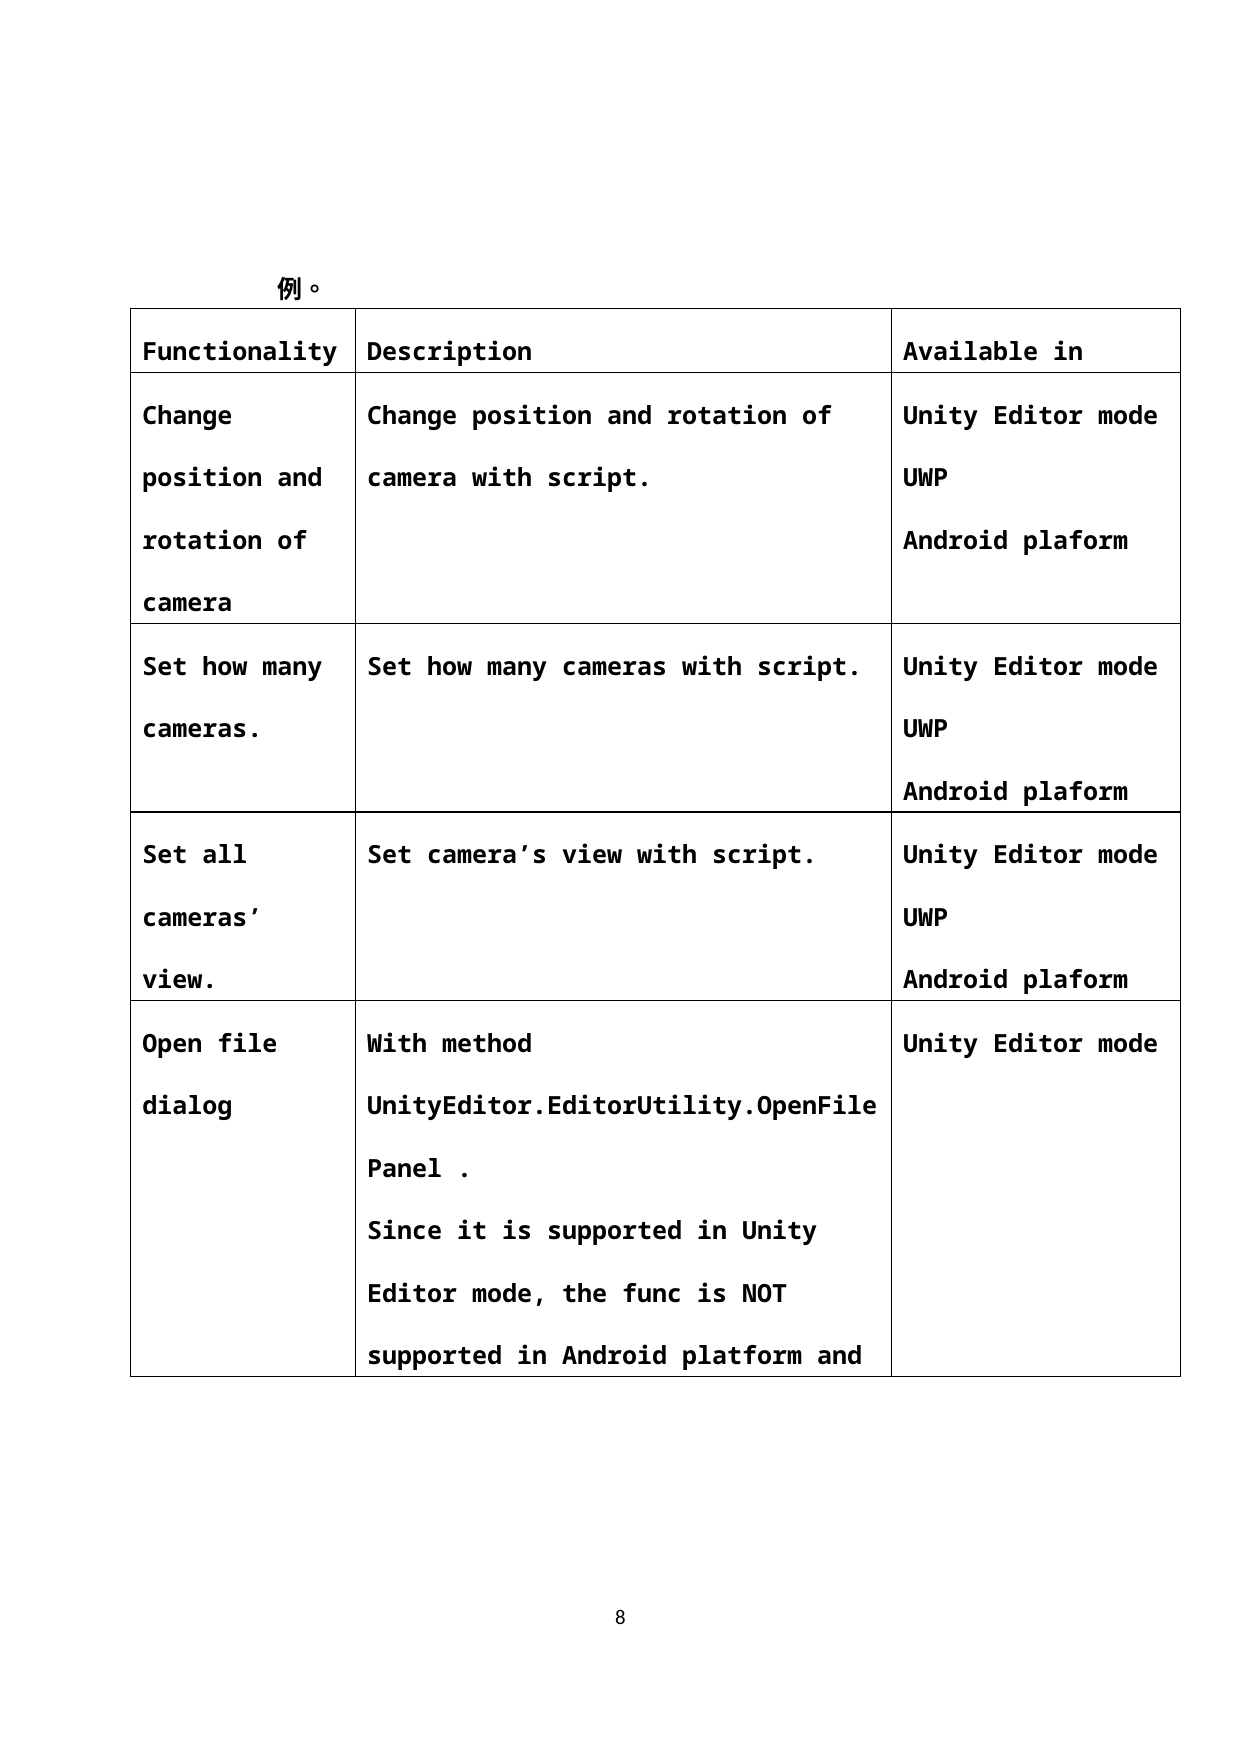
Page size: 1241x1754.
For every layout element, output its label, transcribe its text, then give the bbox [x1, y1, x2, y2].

table_header Available in [892, 309, 1180, 372]
table_cell Change position and rotation of camera with script. [356, 373, 891, 623]
table_cell Unity Editor mode [892, 1001, 1180, 1376]
table_cell Set all cameras’ view. [131, 813, 355, 1000]
table_header Description [356, 309, 891, 372]
table_cell Set camera’s view with script. [356, 813, 891, 1000]
table_cell Set how many cameras. [131, 624, 355, 811]
table_cell Unity Editor mode UWP Android plaform [892, 624, 1180, 811]
table_cell With method UnityEditor.EditorUtility.OpenFilePanel . Since it is supported in Unity Editor mode, the func is NOT supported in Android platform and [356, 1001, 891, 1376]
text 例。 [277, 246, 1053, 308]
table_cell Change position and rotation of camera [131, 373, 355, 623]
table_cell Open file dialog [131, 1001, 355, 1376]
table_header Functionality [131, 309, 355, 372]
table_cell Set how many cameras with script. [356, 624, 891, 811]
table_cell Unity Editor mode UWP Android plaform [892, 813, 1180, 1000]
table_cell Unity Editor mode UWP Android plaform [892, 373, 1180, 623]
